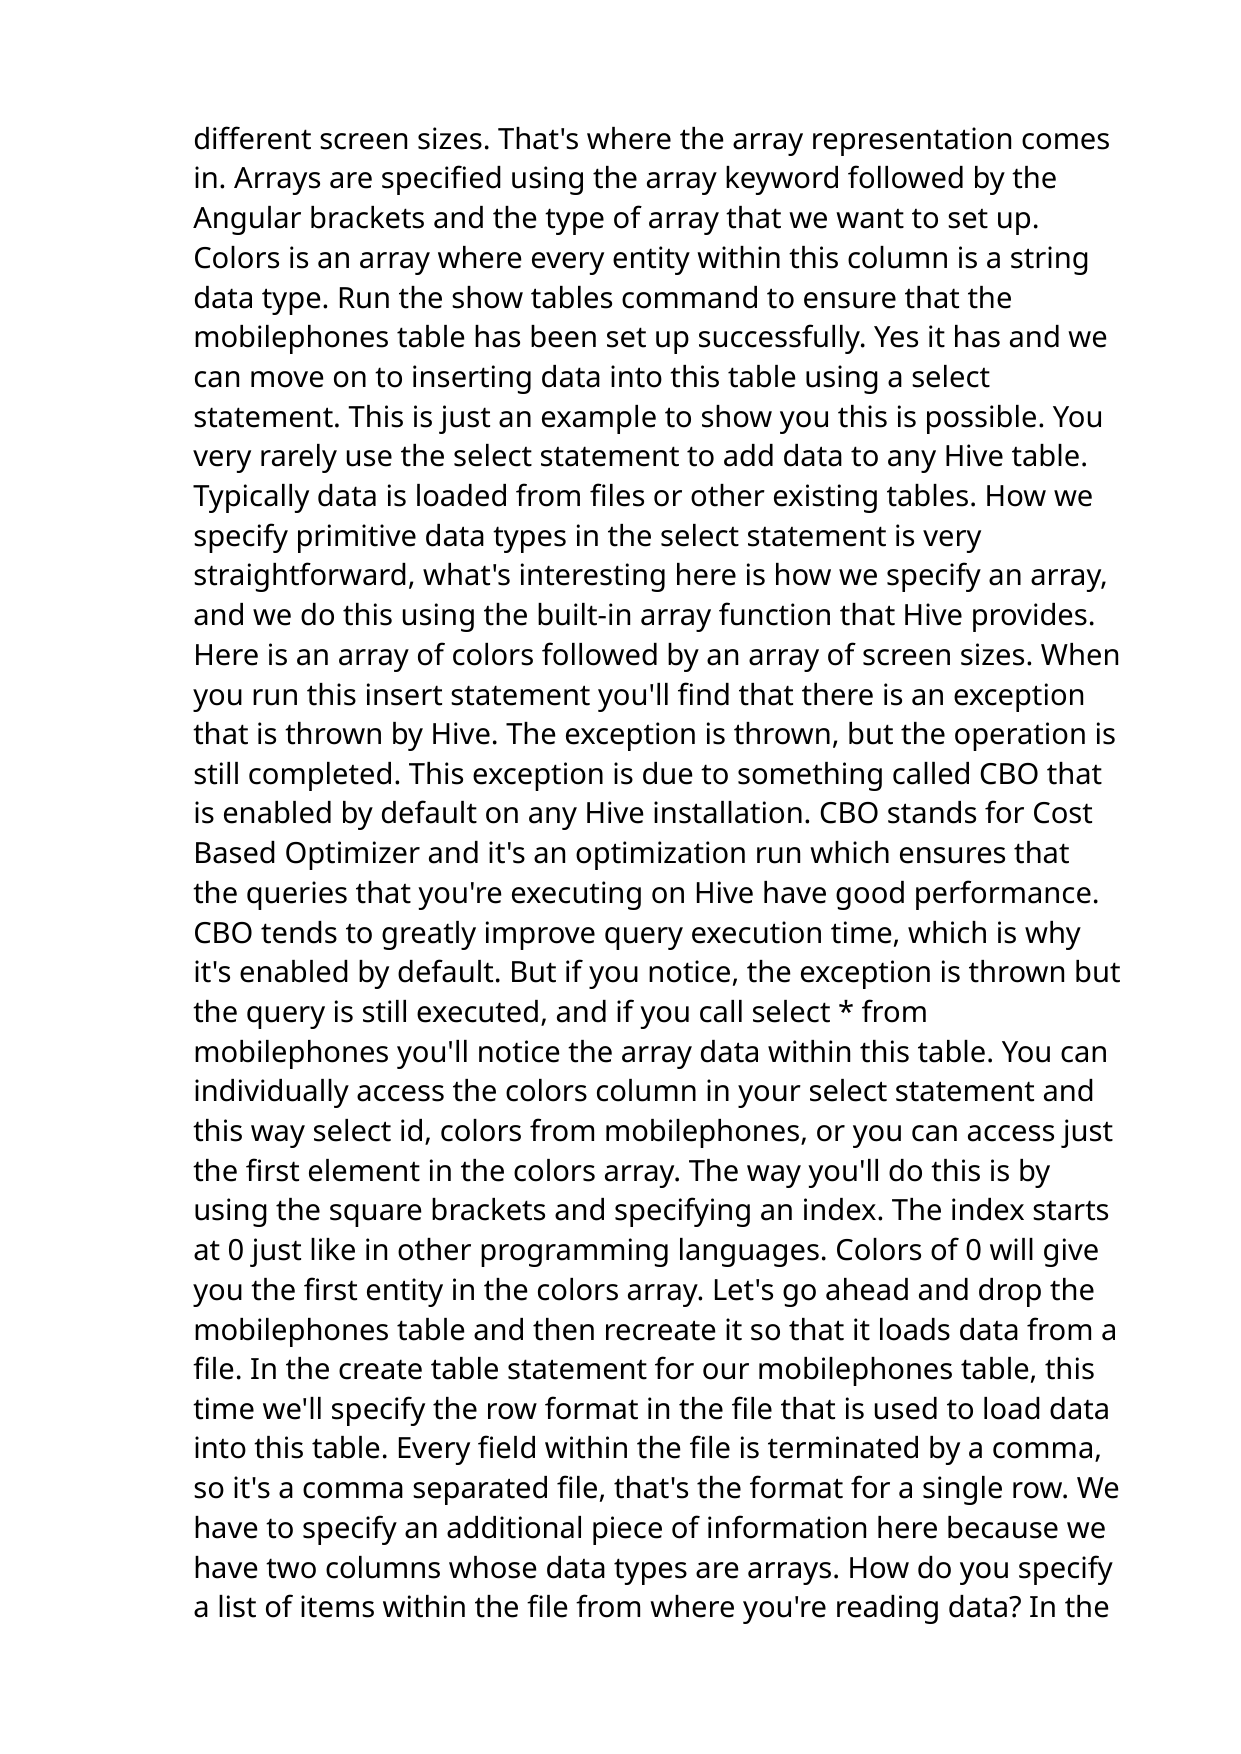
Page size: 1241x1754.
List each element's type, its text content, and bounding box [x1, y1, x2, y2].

list different screen sizes. That's where the array representation comes in. Arrays are specified using the array keyword followed by the Angular brackets and the type of array that we want to set up. Colors is an array where every entity within this column is a string data type. Run the show tables command to ensure that the mobilephones table has been set up successfully. Yes it has and we can move on to inserting data into this table using a select statement. This is just an example to show you this is possible. You very rarely use the select statement to add data to any Hive table. Typically data is loaded from files or other existing tables. How we specify primitive data types in the select statement is very straightforward, what's interesting here is how we specify an array, and we do this using the built-in array function that Hive provides. Here is an array of colors followed by an array of screen sizes. When you run this insert statement you'll find that there is an exception that is thrown by Hive. The exception is thrown, but the operation is still completed. This exception is due to something called CBO that is enabled by default on any Hive installation. CBO stands for Cost Based Optimizer and it's an optimization run which ensures that the queries that you're executing on Hive have good performance. CBO tends to greatly improve query execution time, which is why it's enabled by default. But if you notice, the exception is thrown but the query is still executed, and if you call select * from mobilephones you'll notice the array data within this table. You can individually access the colors column in your select statement and this way select id, colors from mobilephones, or you can access just the first element in the colors array. The way you'll do this is by using the square brackets and specifying an index. The index starts at 0 just like in other programming languages. Colors of 0 will give you the first entity in the colors array. Let's go ahead and drop the mobilephones table and then recreate it so that it loads data from a file. In the create table statement for our mobilephones table, this time we'll specify the row format in the file that is used to load data into this table. Every field within the file is terminated by a comma, so it's a comma separated file, that's the format for a single row. We have to specify an additional piece of information here because we have two columns whose data types are arrays. How do you specify a list of items within the file from where you're reading data? In the [156, 118, 1122, 1626]
